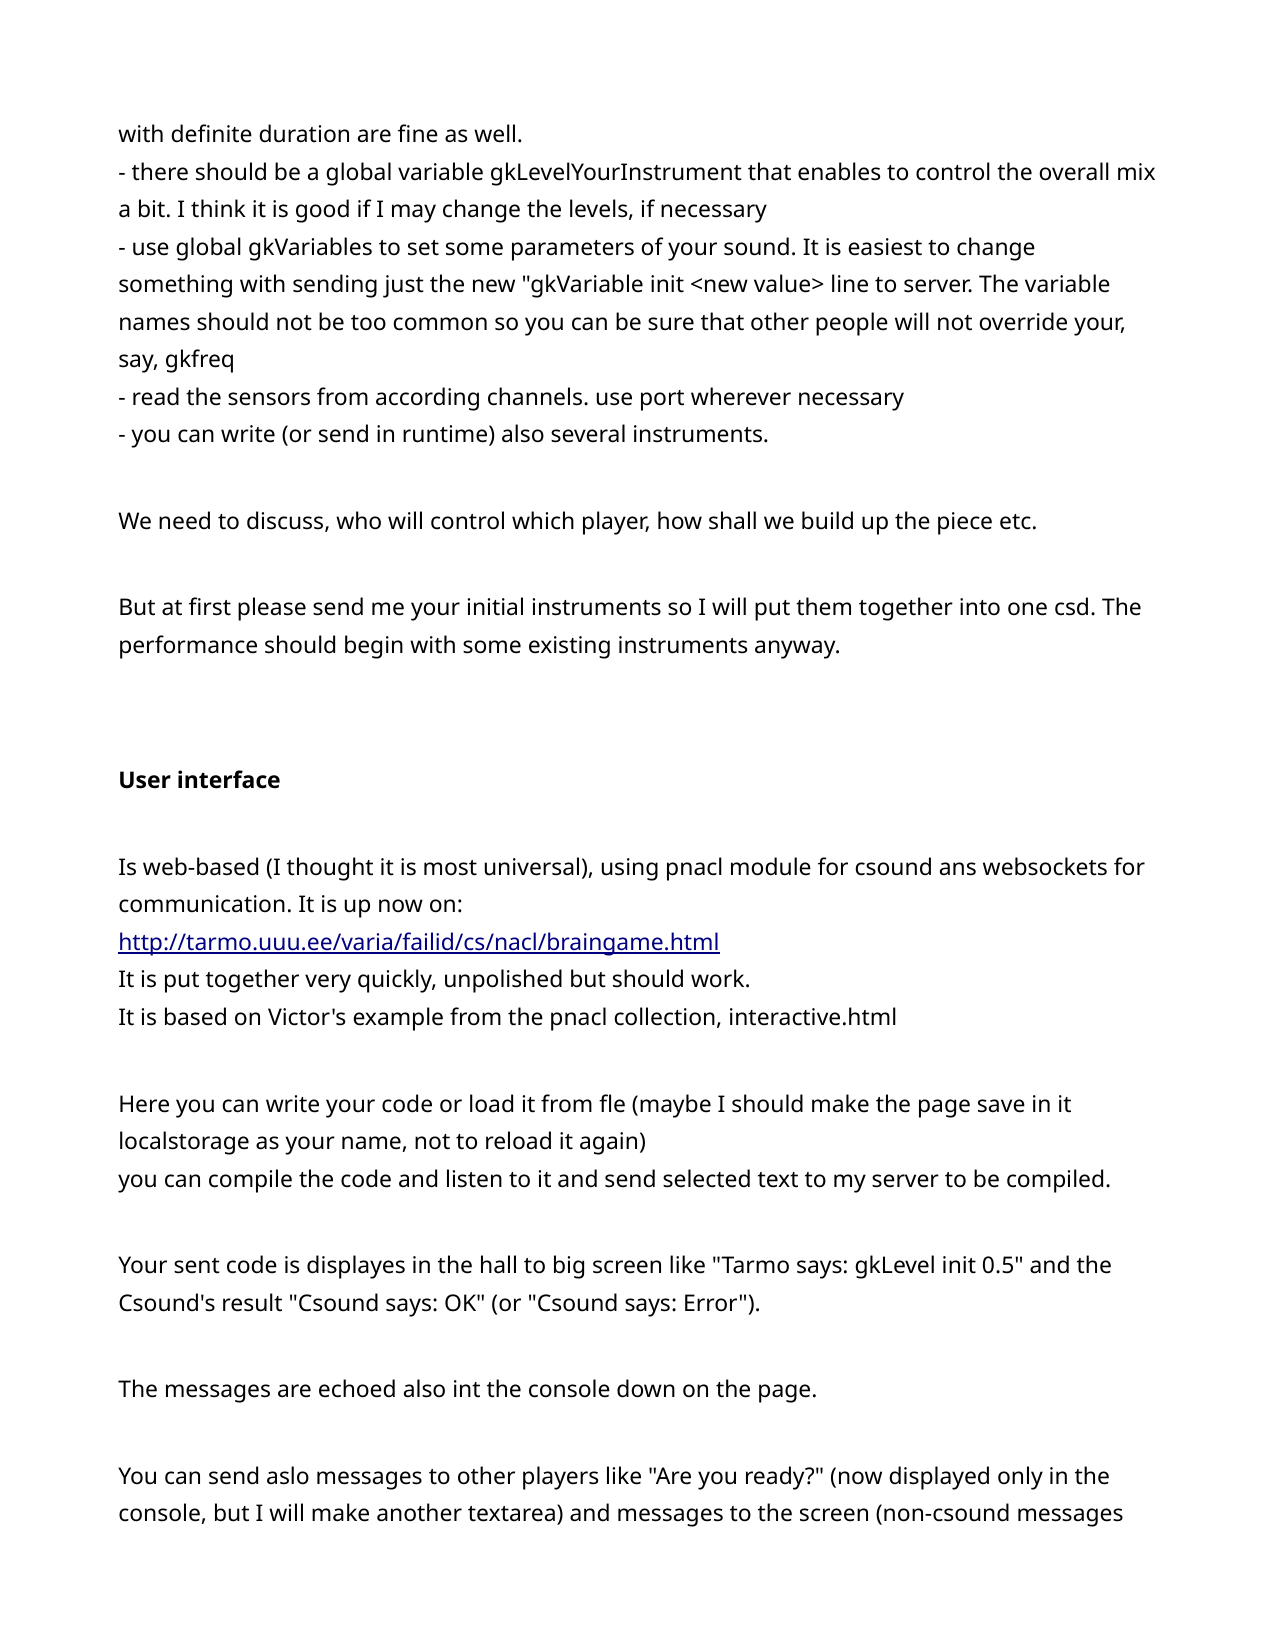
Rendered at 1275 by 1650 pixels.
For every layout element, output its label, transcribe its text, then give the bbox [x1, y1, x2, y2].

text with definite duration are fine as well. [118, 118, 1157, 149]
text you can compile the code and listen to it and send selected text to my server to be compiled. [118, 1162, 1157, 1194]
text - there should be a global variable gkLevelYourInstrument that enables to control the overall mix a bit. I think it is good if I may change the levels, if necessary [118, 156, 1157, 224]
text It is based on Victor's example from the pnacl collection, interactive.html [118, 1001, 1157, 1032]
text Your sent code is displayes in the hall to big screen like "Tarmo says: gkLevel init 0.5" and the Csound's result "Csound says: OK" (or "Csound says: Error"). [118, 1249, 1157, 1318]
text You can send aslo messages to other players like "Are you ready?" (now displayed only in the console, but I will make another textarea) and messages to the screen (non-csound messages [118, 1460, 1157, 1528]
text Is web-based (I thought it is most universal), using pnacl module for csound ans websockets for communication. It is up now on: [118, 851, 1157, 920]
text http://tarmo.uuu.ee/varia/failid/cs/nacl/braingame.html [118, 926, 1157, 957]
text The messages are echoed also int the console down on the page. [118, 1373, 1157, 1404]
text - read the sensors from according channels. use port wherever necessary [118, 381, 1157, 412]
text User interface [118, 764, 1157, 796]
text - you can write (or send in runtime) also several instruments. [118, 418, 1157, 449]
text We need to discuss, who will control which player, how shall we build up the piece etc. [118, 505, 1157, 536]
text Here you can write your code or load it from fle (maybe I should make the page save in it localstorage as your name, not to reload it again) [118, 1087, 1157, 1156]
text - use global gkVariables to set some parameters of your sound. It is easiest to change something with sending just the new "gkVariable init <new value> line to server. The variable names should not be too common so you can be sure that other people will not override your, say, gkfreq [118, 231, 1157, 374]
text But at first please send me your initial instruments so I will put them together into one csd. The performance should begin with some existing instruments anyway. [118, 591, 1157, 660]
text It is put together very quickly, unpolished but should work. [118, 963, 1157, 995]
